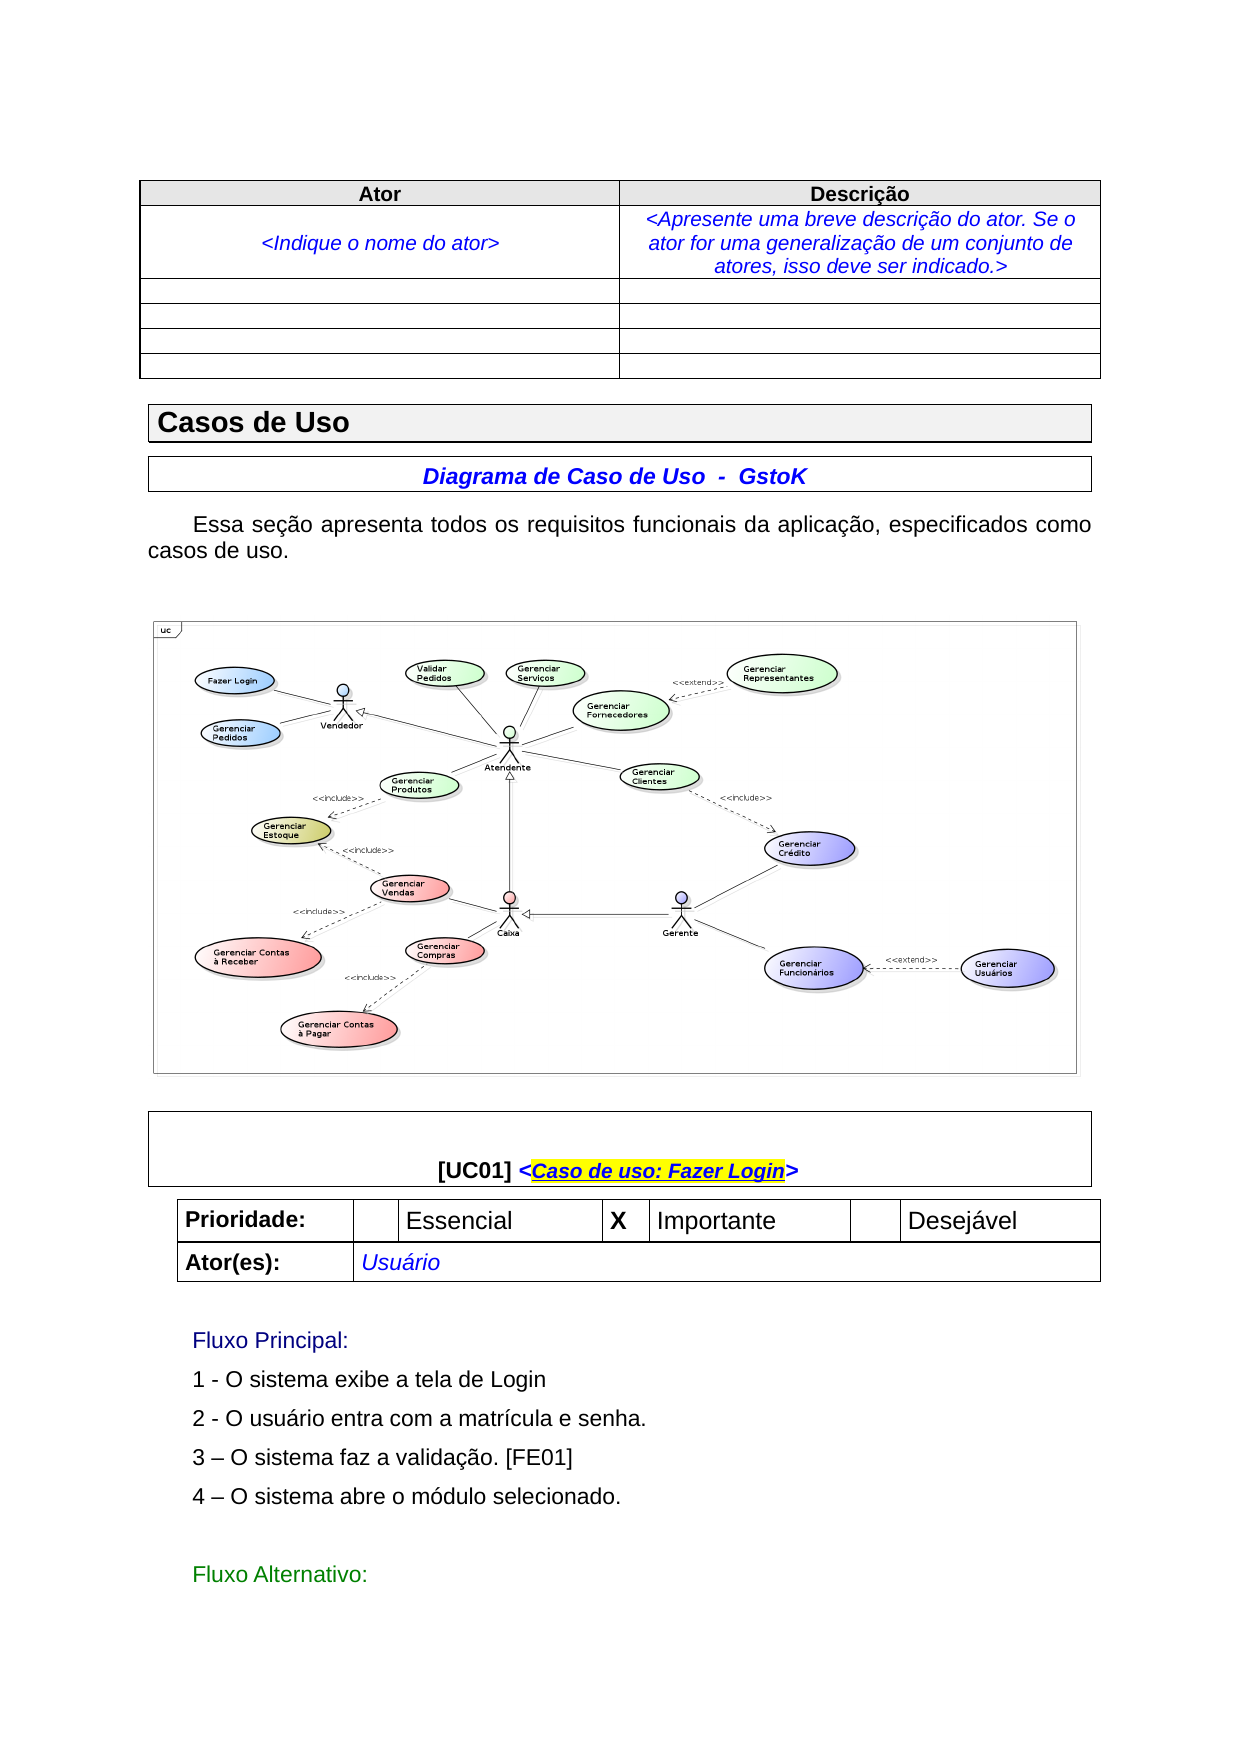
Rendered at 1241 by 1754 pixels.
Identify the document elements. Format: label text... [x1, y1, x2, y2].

table_cell [141, 304, 619, 328]
table_cell <Apresente uma breve descrição do ator. Se o ator for uma generalização de um conjunto de atores, isso deve ser indicado.> [620, 206, 1100, 278]
table_cell [141, 354, 619, 378]
text 4 – O sistema abre o módulo selecionado. [192, 1483, 1092, 1509]
text Fluxo Alternativo: [192, 1561, 1092, 1587]
table_cell [620, 304, 1100, 328]
table_header [354, 1200, 398, 1241]
subtitle Casos de Uso [149, 405, 1091, 441]
table_header X [603, 1200, 649, 1241]
table_cell [620, 354, 1100, 378]
picture [147, 615, 1083, 1079]
table_cell [620, 279, 1100, 303]
text 1 - O sistema exibe a tela de Login [192, 1366, 1092, 1393]
table_cell [620, 329, 1100, 353]
text Diagrama de Caso de Uso - GstoK [149, 457, 1091, 491]
text 2 - O usuário entra com a matrícula e senha. [192, 1405, 1092, 1431]
table_header Desejável [901, 1200, 1100, 1241]
table_header Descrição [620, 181, 1100, 205]
text 3 – O sistema faz a validação. [FE01] [192, 1444, 1092, 1470]
table_header Prioridade: [178, 1200, 353, 1241]
table_cell [141, 279, 619, 303]
table_cell Ator(es): [178, 1243, 353, 1281]
text Essa seção apresenta todos os requisitos funcionais da aplicação, especificados como casos de uso. [148, 511, 1092, 564]
table_cell [141, 329, 619, 353]
table_header Ator [141, 181, 619, 205]
table_cell <Indique o nome do ator> [141, 206, 619, 278]
text Fluxo Principal: [192, 1327, 1092, 1354]
table_header Essencial [399, 1200, 602, 1241]
text [UC01] <Caso de uso: Fazer Login> [149, 1150, 1091, 1186]
table_cell Usuário [354, 1243, 1100, 1281]
table_header Importante [650, 1200, 850, 1241]
table_header [851, 1200, 900, 1241]
